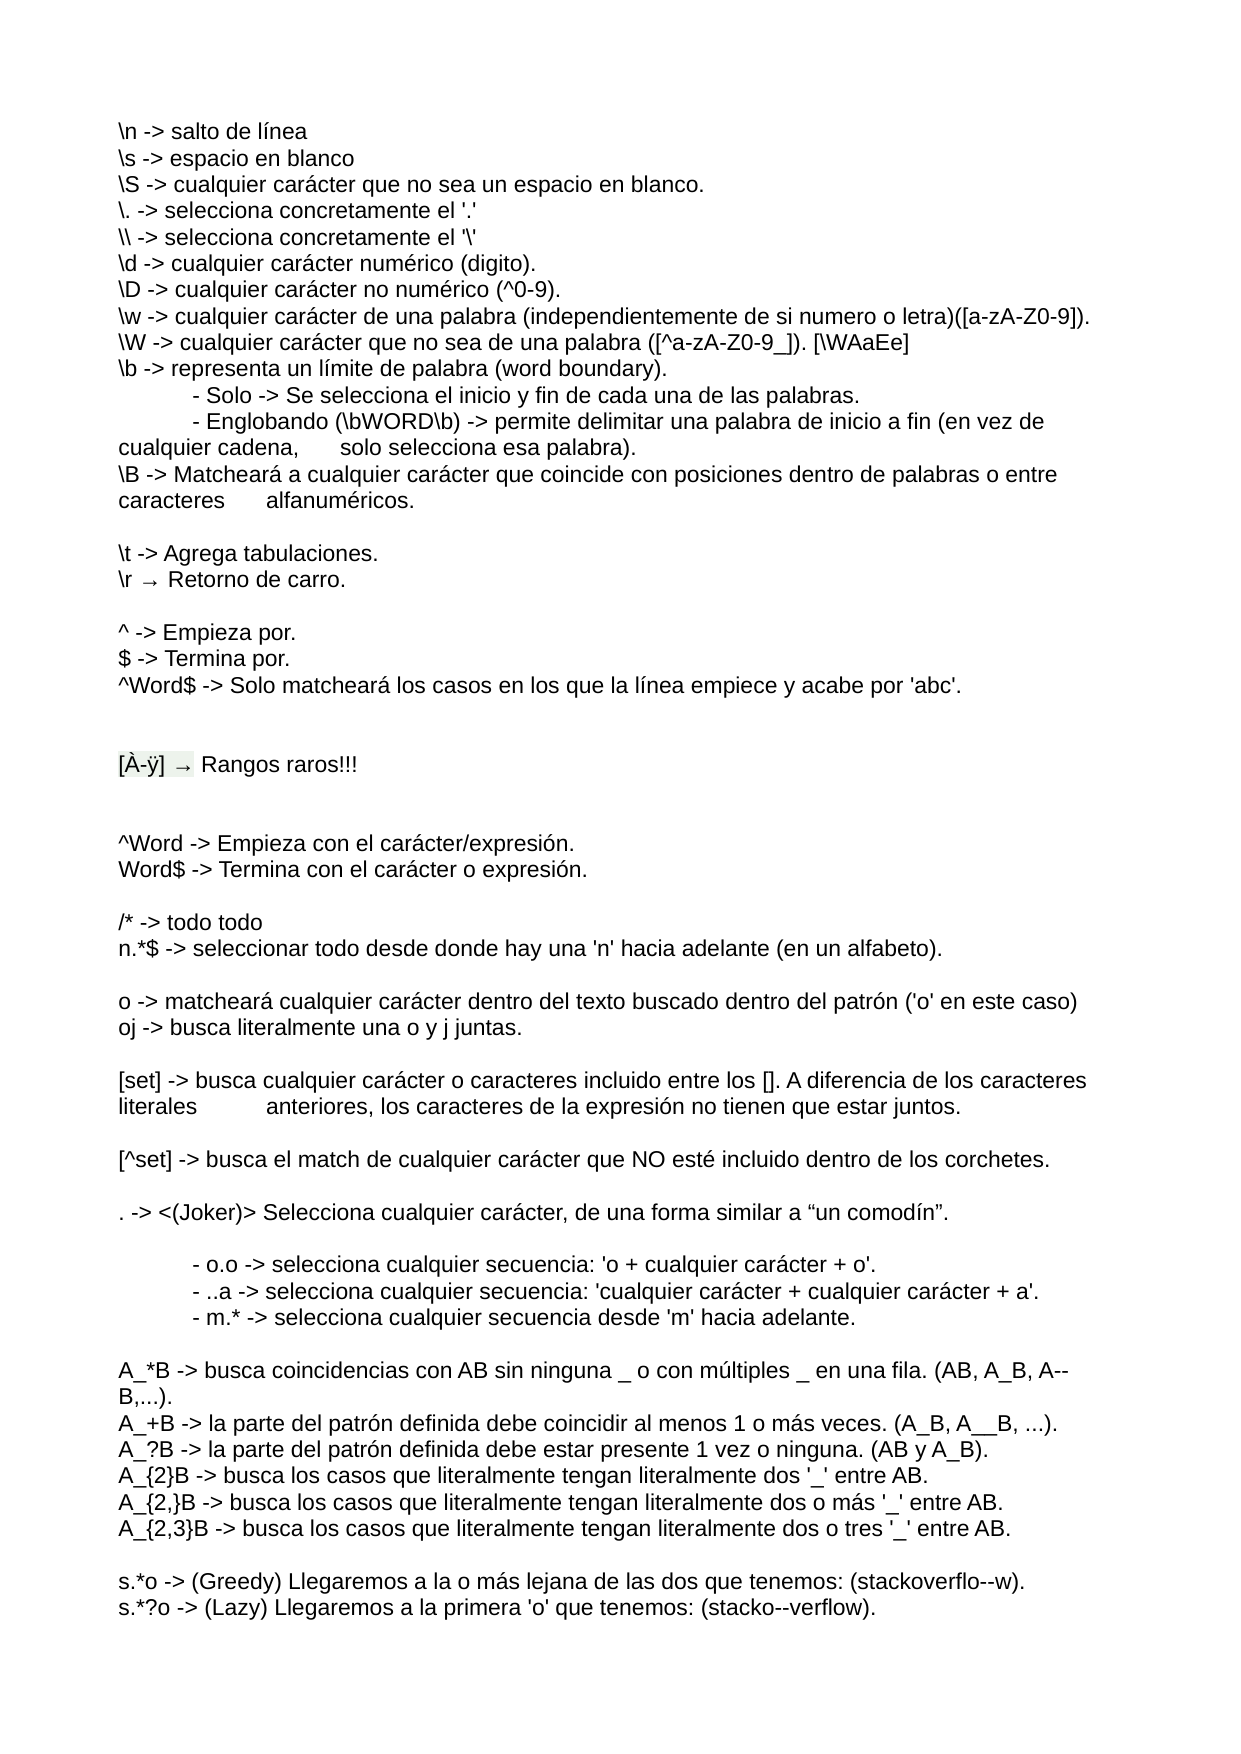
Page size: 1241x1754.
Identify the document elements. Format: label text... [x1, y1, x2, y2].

text \B -> Matcheará a cualquier carácter que coincide con posiciones dentro de palabras o entre caracteres alfanuméricos. [118, 461, 1122, 513]
text - Englobando (\bWORD\b) -> permite delimitar una palabra de inicio a fin (en vez de cualquier cadena, solo selecciona esa palabra). [118, 408, 1122, 461]
text \D -> cualquier carácter no numérico (^0-9). [118, 276, 1122, 303]
text \n -> salto de línea [118, 118, 1122, 144]
text \s -> espacio en blanco [118, 144, 1122, 171]
text [À-ÿ] → Rangos raros!!! [118, 751, 1122, 777]
text s.*?o -> (Lazy) Llegaremos a la primera 'o' que tenemos: (stacko--verflow). [118, 1594, 1122, 1620]
text s.*o -> (Greedy) Llegaremos a la o más lejana de las dos que tenemos: (stackoverflo--w). [118, 1568, 1122, 1594]
text [set] -> busca cualquier carácter o caracteres incluido entre los []. A diferencia de los caracteres literales anteriores, los caracteres de la expresión no tienen que estar juntos. [118, 1067, 1122, 1119]
text \. -> selecciona concretamente el '.' [118, 197, 1122, 223]
text \W -> cualquier carácter que no sea de una palabra ([^a-zA-Z0-9_]). [\WAaEe] [118, 329, 1122, 355]
text /* -> todo todo [118, 909, 1122, 935]
text \r → Retorno de carro. [118, 566, 1122, 592]
text A_+B -> la parte del patrón definida debe coincidir al menos 1 o más veces. (A_B, A__B, ...). [118, 1409, 1122, 1436]
text A_*B -> busca coincidencias con AB sin ninguna _ o con múltiples _ en una fila. (AB, A_B, A--B,...). [118, 1357, 1122, 1409]
text ^ -> Empieza por. [118, 619, 1122, 645]
text $ -> Termina por. [118, 645, 1122, 672]
text - Solo -> Se selecciona el inicio y fin de cada una de las palabras. [118, 382, 1122, 408]
text - m.* -> selecciona cualquier secuencia desde 'm' hacia adelante. [118, 1304, 1122, 1330]
text A_{2,}B -> busca los casos que literalmente tengan literalmente dos o más '_' entre AB. [118, 1488, 1122, 1515]
text oj -> busca literalmente una o y j juntas. [118, 1014, 1122, 1041]
text - ..a -> selecciona cualquier secuencia: 'cualquier carácter + cualquier carácter + a'. [118, 1278, 1122, 1304]
text \S -> cualquier carácter que no sea un espacio en blanco. [118, 171, 1122, 197]
text ^Word$ -> Solo matcheará los casos en los que la línea empiece y acabe por 'abc'. [118, 672, 1122, 698]
text - o.o -> selecciona cualquier secuencia: 'o + cualquier carácter + o'. [118, 1251, 1122, 1278]
text o -> matcheará cualquier carácter dentro del texto buscado dentro del patrón ('o' en este caso) [118, 988, 1122, 1014]
text A_{2,3}B -> busca los casos que literalmente tengan literalmente dos o tres '_' entre AB. [118, 1515, 1122, 1541]
text \w -> cualquier carácter de una palabra (independientemente de si numero o letra)([a-zA-Z0-9]). [118, 303, 1122, 329]
text [^set] -> busca el match de cualquier carácter que NO esté incluido dentro de los corchetes. [118, 1146, 1122, 1172]
text n.*$ -> seleccionar todo desde donde hay una 'n' hacia adelante (en un alfabeto). [118, 935, 1122, 961]
text A_{2}B -> busca los casos que literalmente tengan literalmente dos '_' entre AB. [118, 1462, 1122, 1488]
text \d -> cualquier carácter numérico (digito). [118, 250, 1122, 276]
text ^Word -> Empieza con el carácter/expresión. [118, 830, 1122, 856]
text \t -> Agrega tabulaciones. [118, 540, 1122, 566]
text A_?B -> la parte del patrón definida debe estar presente 1 vez o ninguna. (AB y A_B). [118, 1436, 1122, 1462]
text Word$ -> Termina con el carácter o expresión. [118, 856, 1122, 882]
text \b -> representa un límite de palabra (word boundary). [118, 355, 1122, 382]
text \\ -> selecciona concretamente el '\' [118, 223, 1122, 250]
text . -> <(Joker)> Selecciona cualquier carácter, de una forma similar a “un comodín”. [118, 1199, 1122, 1225]
